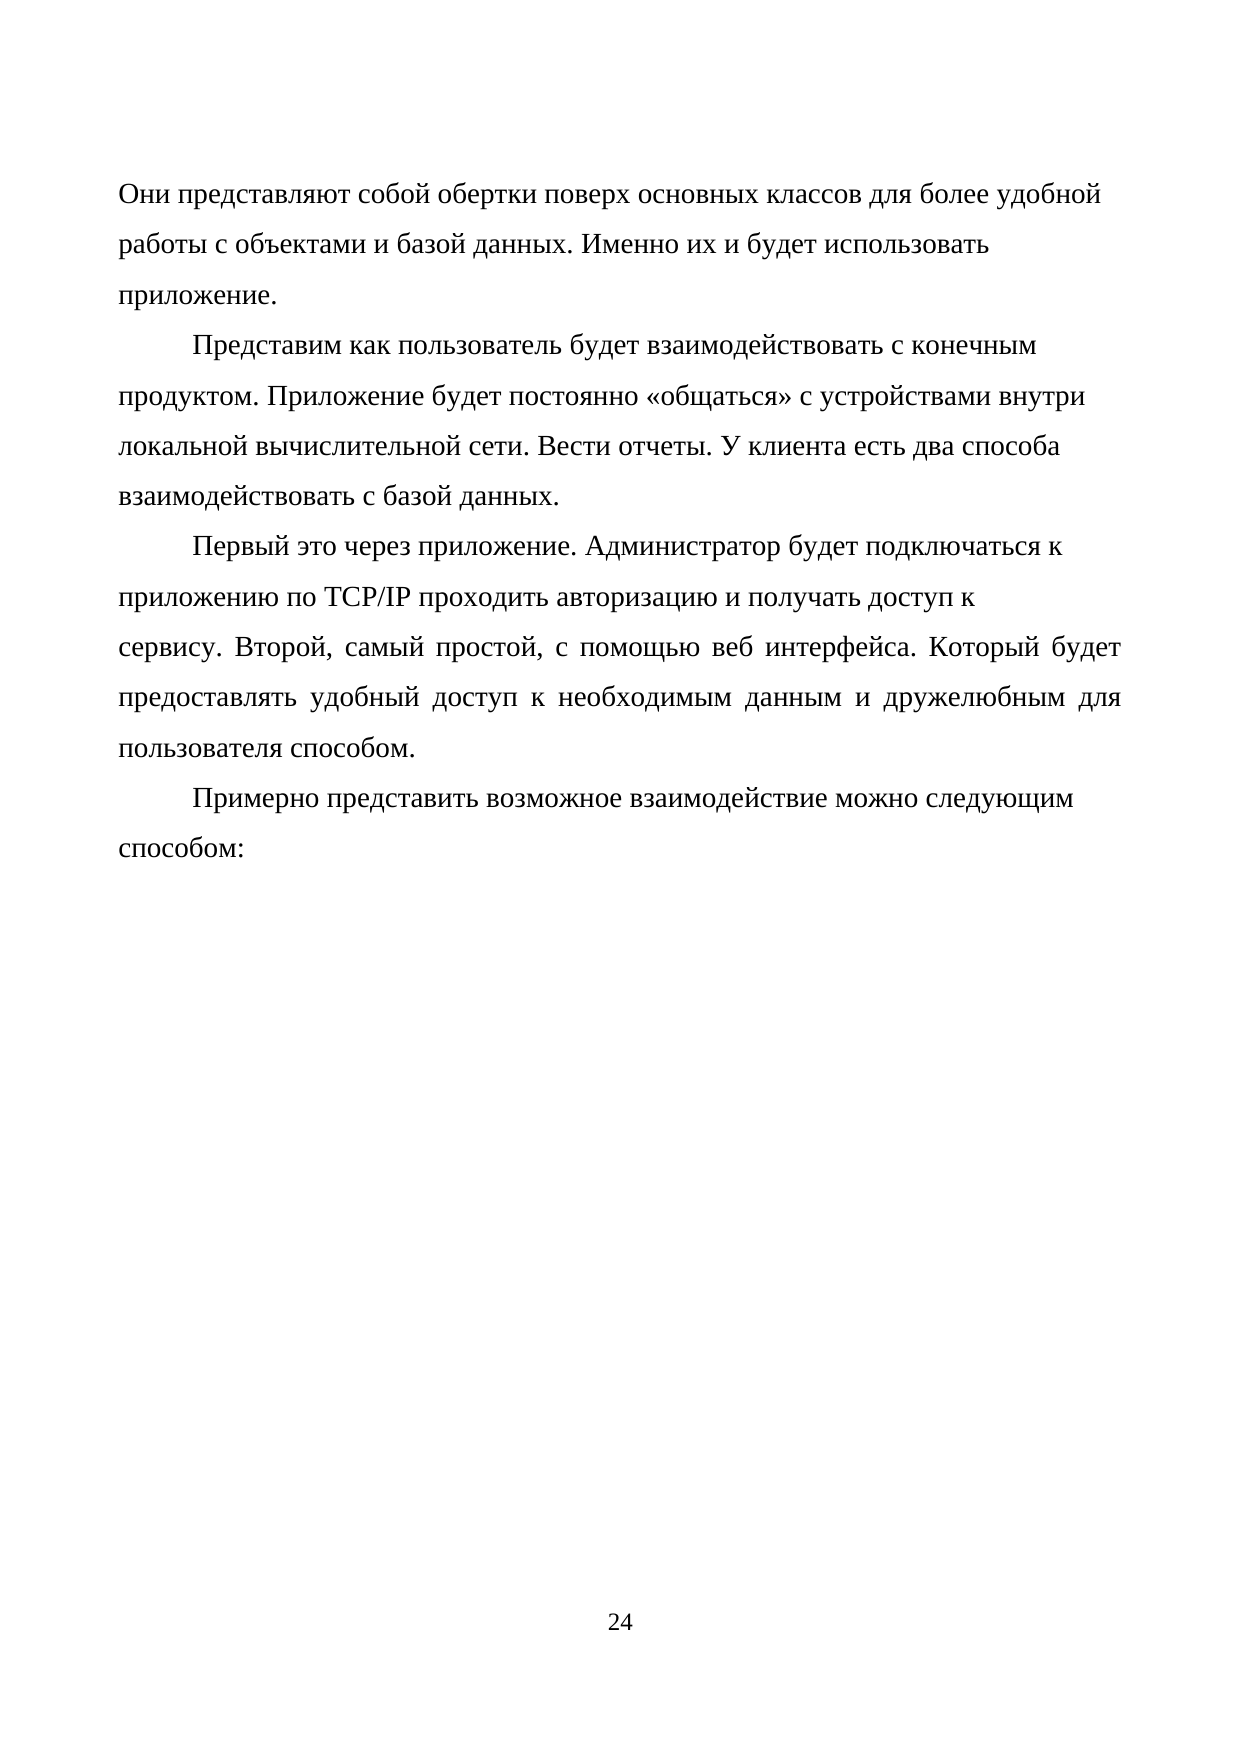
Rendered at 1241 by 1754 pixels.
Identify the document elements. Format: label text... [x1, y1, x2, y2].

text Примерно представить возможное взаимодействие можно следующим [118, 780, 1122, 814]
text Первый это через приложение. Администратор будет подключаться к [118, 528, 1122, 562]
text продуктом. Приложение будет постоянно «общаться» с устройствами внутри [118, 378, 1122, 411]
text приложение. [118, 277, 1122, 311]
text локальной вычислительной сети. Вести отчеты. У клиента есть два способа [118, 428, 1122, 461]
text Представим как пользователь будет взаимодействовать с конечным [118, 327, 1122, 361]
text сервису. Второй, самый простой, с помощью веб интерфейса. Который будет предоставлять удобный доступ к необходимым данным и дружелюбным для пользователя способом. [118, 629, 1122, 763]
text взаимодействовать с базой данных. [118, 478, 1122, 512]
text Они представляют собой обертки поверх основных классов для более удобной работы с объектами и базой данных. Именно их и будет использовать [118, 176, 1122, 260]
text приложению по TCP/IP проходить авторизацию и получать доступ к [118, 579, 1122, 612]
text способом: [118, 830, 1122, 864]
